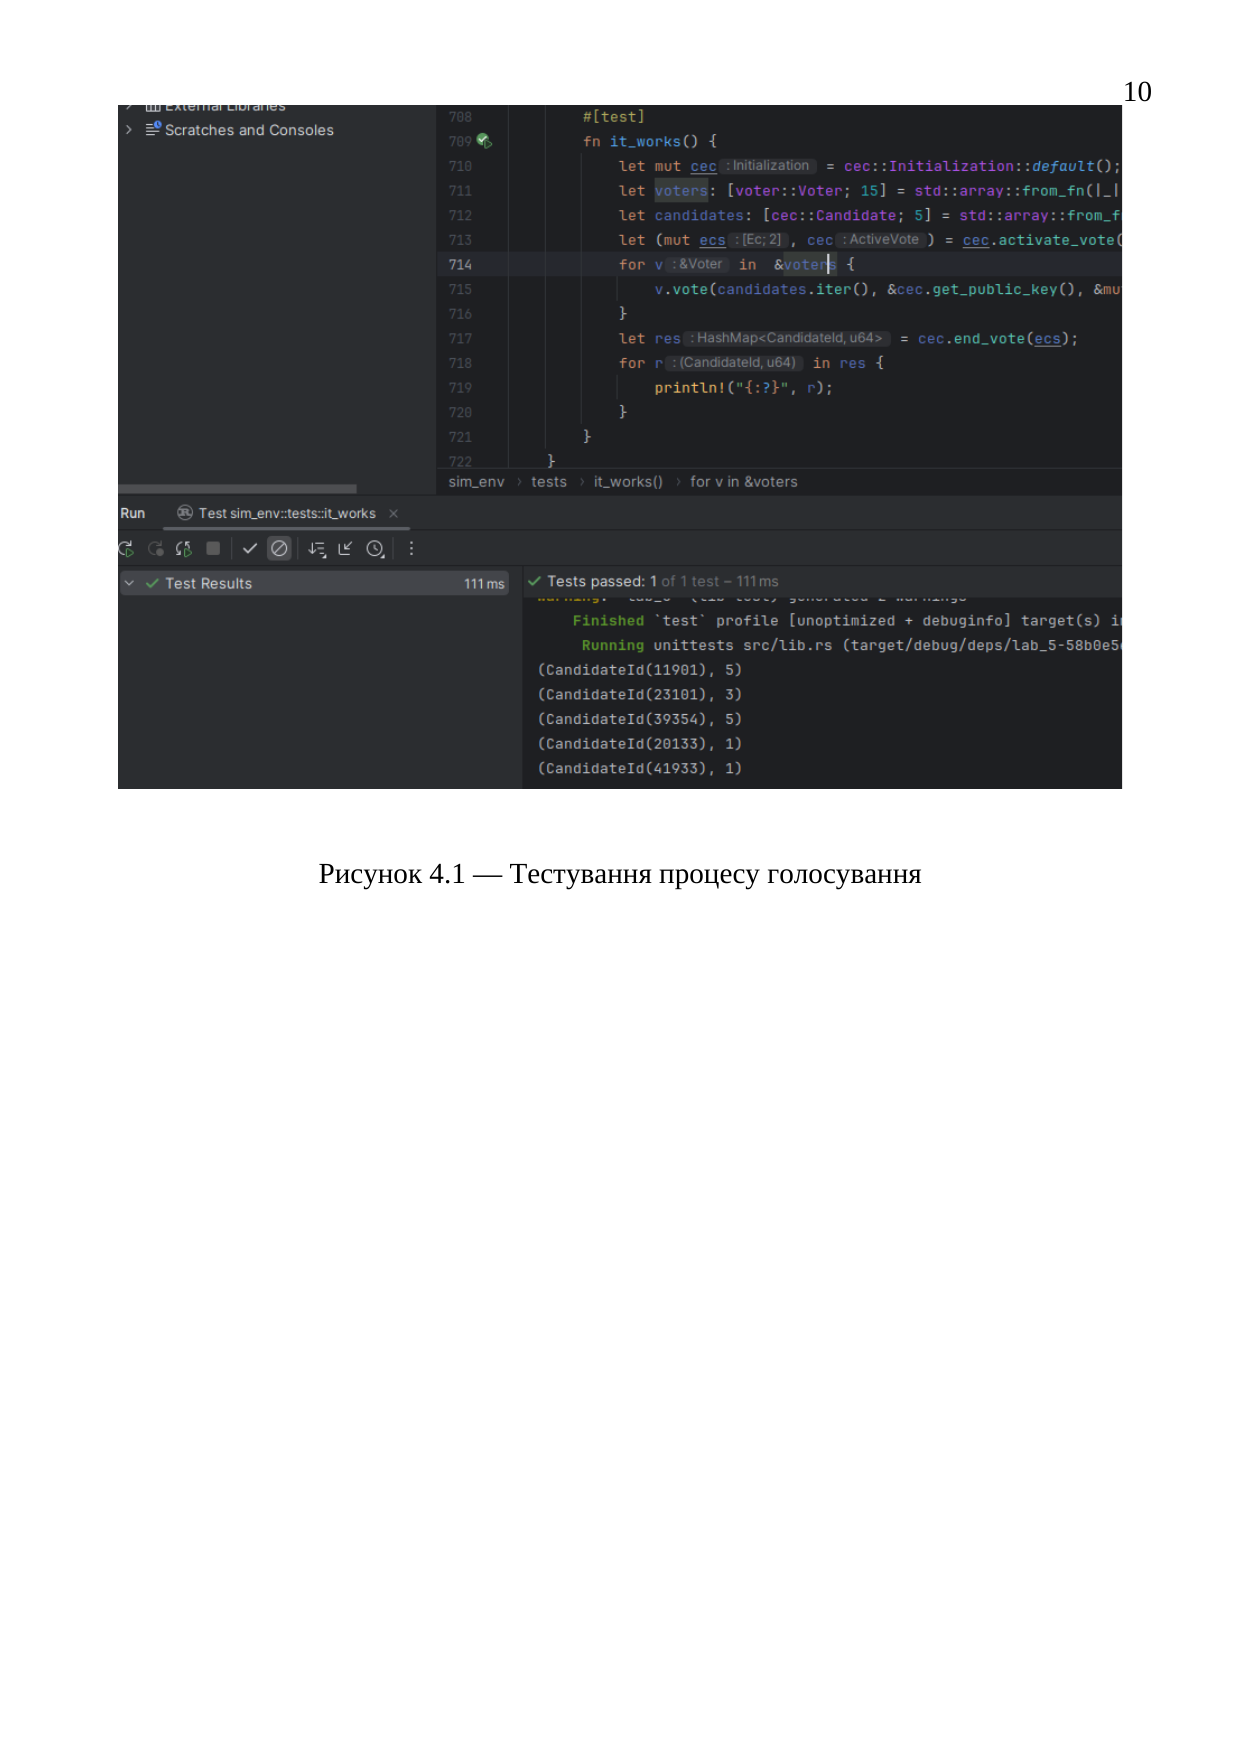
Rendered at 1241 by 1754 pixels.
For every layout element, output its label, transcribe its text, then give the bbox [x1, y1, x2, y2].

picture [118, 105, 1123, 789]
text Рисунок 4.1 — Тестування процесу голосування [118, 856, 1122, 890]
